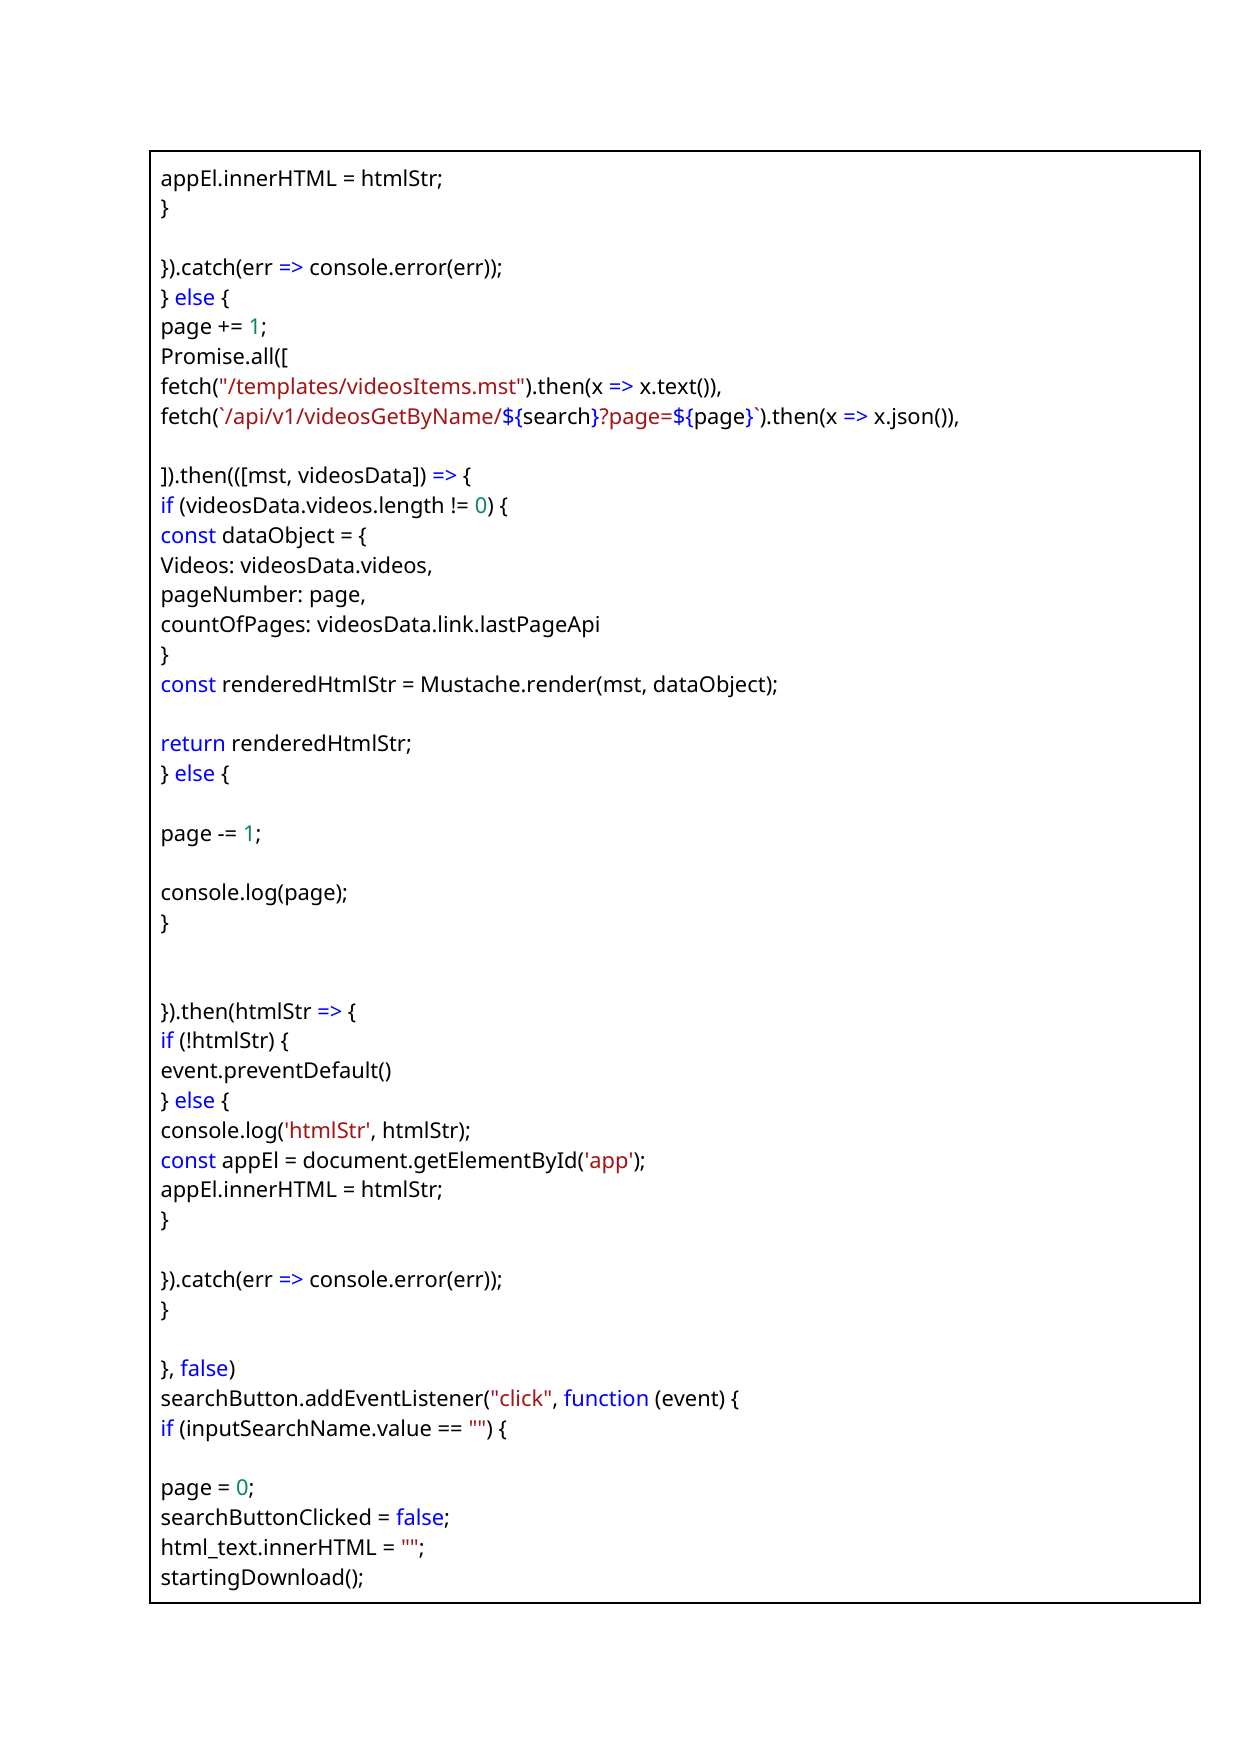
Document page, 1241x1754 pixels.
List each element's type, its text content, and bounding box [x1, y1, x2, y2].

table_cell appEl.innerHTML = htmlStr; } }).catch(err => console.error(err)); } else { page += 1; Promise.all([ fetch("/templates/videosItems.mst").then(x => x.text()), fetch(`/api/v1/videosGetByName/${search}?page=${page}`).then(x => x.json()), ]).then(([mst, videosData]) => { if (videosData.videos.length != 0) { const dataObject = { Videos: videosData.videos, pageNumber: page, countOfPages: videosData.link.lastPageApi } const renderedHtmlStr = Mustache.render(mst, dataObject); return renderedHtmlStr; } else { page -= 1; console.log(page); } }).then(htmlStr => { if (!htmlStr) { event.preventDefault() } else { console.log('htmlStr', htmlStr); const appEl = document.getElementById('app'); appEl.innerHTML = htmlStr; } }).catch(err => console.error(err)); } }, false) searchButton.addEventListener("click", function (event) { if (inputSearchName.value == "") { page = 0; searchButtonClicked = false; html_text.innerHTML = ""; startingDownload(); [151, 152, 1199, 1602]
